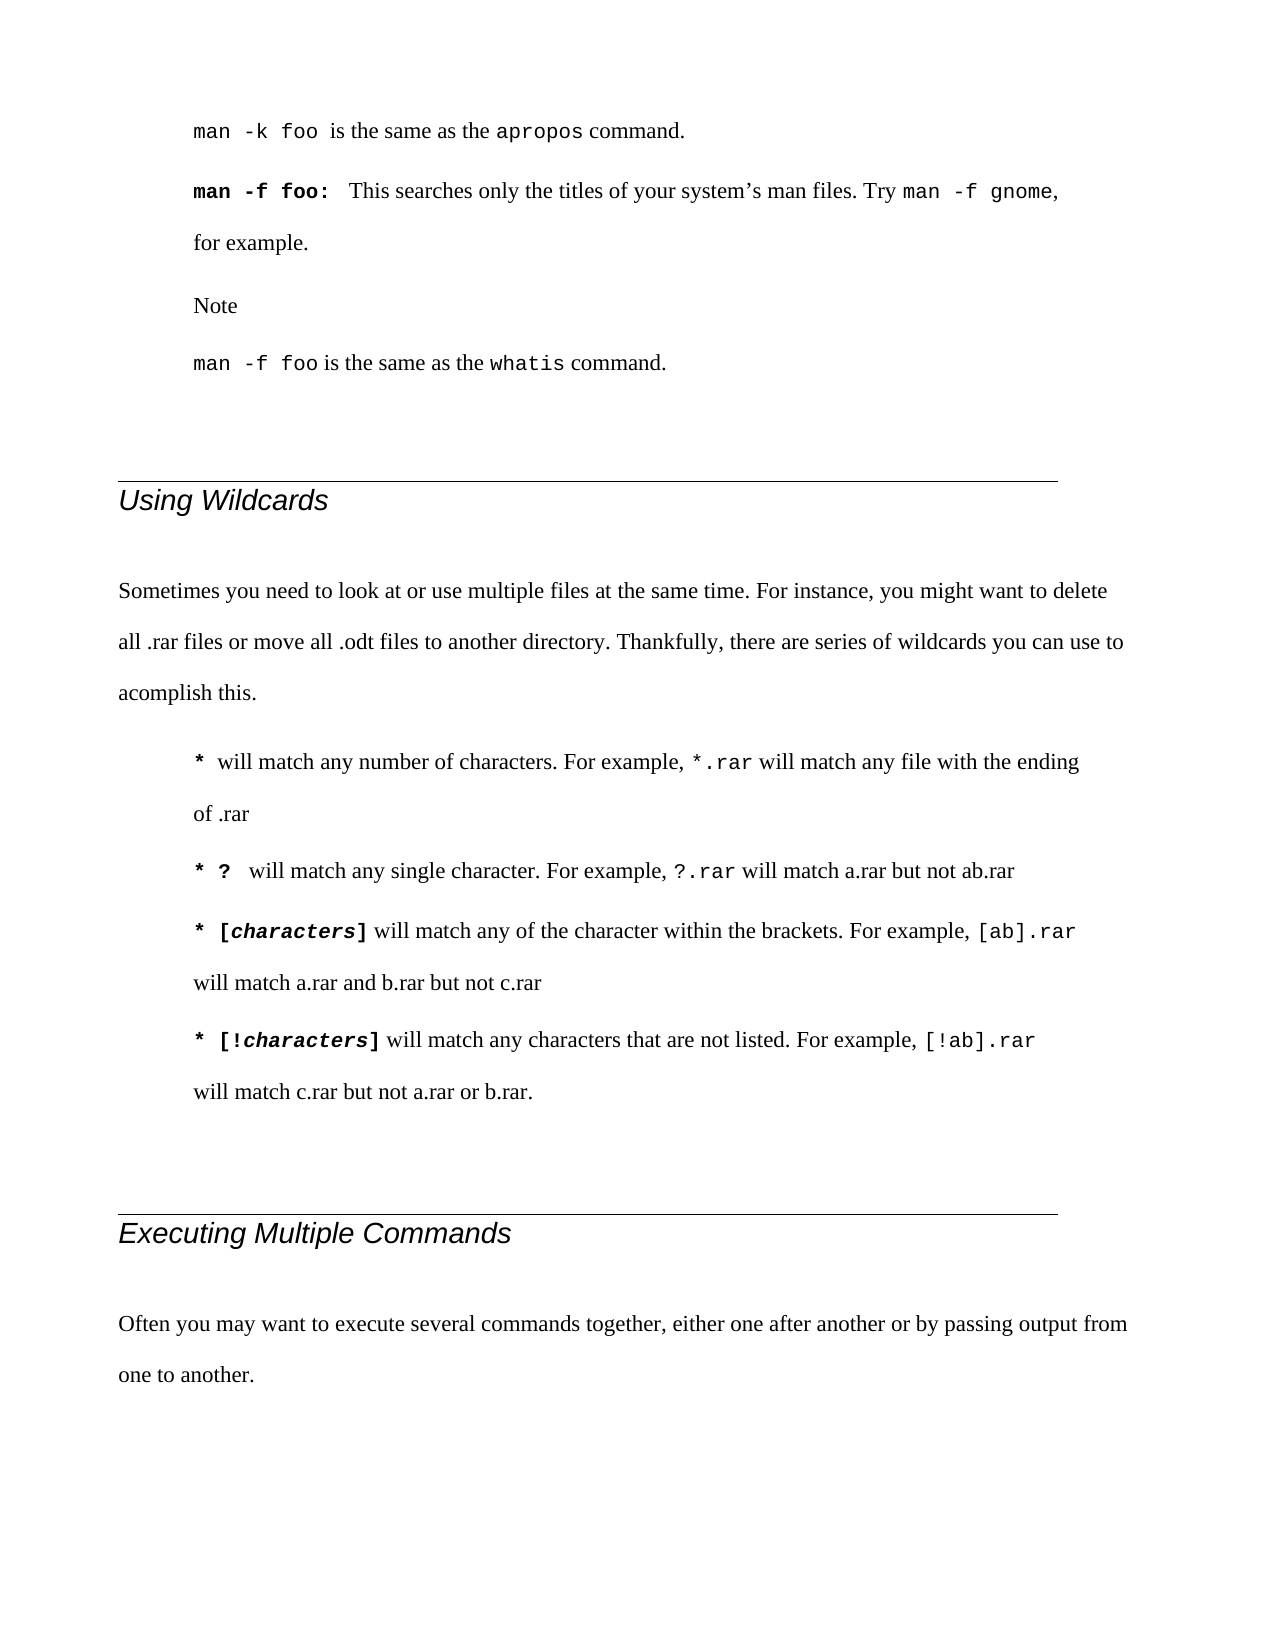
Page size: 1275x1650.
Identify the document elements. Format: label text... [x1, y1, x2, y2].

text Executing Multiple Commands [118, 1215, 1058, 1249]
text * will match any number of characters. For example, *.rar will match any file with the ending of .rar [118, 749, 1082, 827]
text Often you may want to execute several commands together, either one after another or by passing output from one to another. [118, 1311, 1157, 1387]
text * [characters] will match any of the character within the brackets. For example, [ab].rar will match a.rar and b.rar but not c.rar [118, 918, 1082, 996]
text man -k foo is the same as the apropos command. [193, 118, 1082, 145]
text Note [193, 293, 1082, 318]
text man -f foo: This searches only the titles of your system’s man files. Try man -f gnome, for example. [118, 178, 1082, 255]
text Using Wildcards [118, 482, 1058, 516]
text Sometimes you need to look at or use multiple files at the same time. For instance, you might want to delete all .rar files or move all .odt files to another directory. Thankfully, there are series of wildcards you can use to acomplish this. [118, 578, 1157, 705]
text * [!characters] will match any characters that are not listed. For example, [!ab].rar will match c.rar but not a.rar or b.rar. [118, 1027, 1082, 1105]
text * ? will match any single character. For example, ?.rar will match a.rar but not ab.rar [118, 858, 1082, 885]
text man -f foo is the same as the whatis command. [193, 350, 1082, 377]
